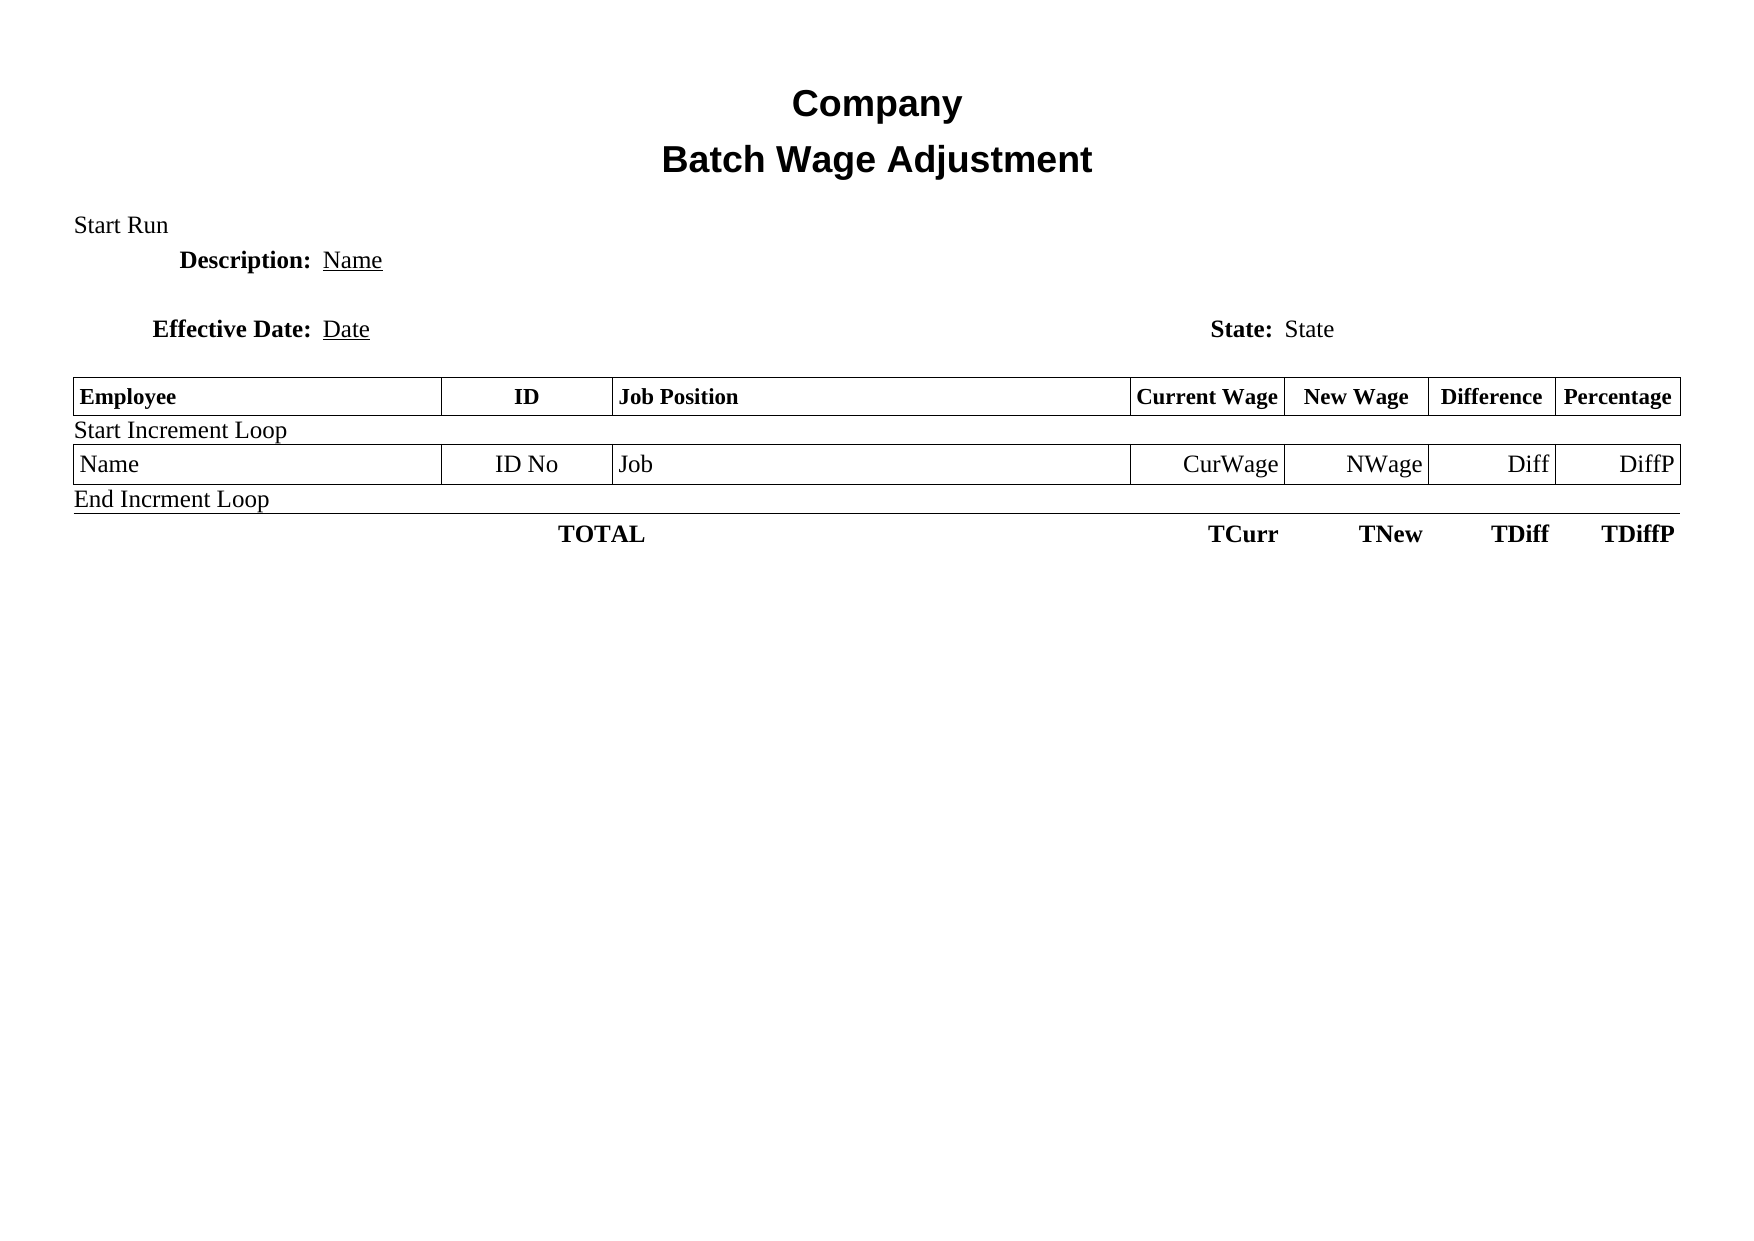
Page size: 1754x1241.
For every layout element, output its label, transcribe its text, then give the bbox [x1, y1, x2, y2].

table_header State: [1068, 308, 1278, 348]
table_header Job Position [613, 378, 1130, 415]
table_header TDiffP [1555, 514, 1680, 553]
table_header Name [317, 239, 1680, 279]
table_header Diff [1429, 445, 1555, 484]
table_header NWage [1285, 445, 1428, 484]
table_header TNew [1284, 514, 1428, 553]
table_header Name [74, 445, 441, 484]
table_header TDiff [1428, 514, 1555, 553]
table_header New Wage [1285, 378, 1428, 415]
table_header Employee [74, 378, 441, 415]
table_header Current Wage [1131, 378, 1284, 415]
text Start Increment Loop [73, 416, 1680, 444]
text End Incrment Loop [73, 485, 1680, 513]
table_header TCurr [1130, 514, 1284, 553]
table_header DiffP [1556, 445, 1680, 484]
table_header State [1279, 308, 1680, 348]
table_header Date [317, 308, 1068, 348]
table_header Description: [74, 239, 317, 279]
table_header Percentage [1556, 378, 1680, 415]
table_header TOTAL [74, 514, 1130, 553]
table_header Effective Date: [74, 308, 317, 348]
table_header CurWage [1131, 445, 1284, 484]
table_header ID No [442, 445, 612, 484]
text Start Run [73, 210, 1680, 239]
table_header Difference [1429, 378, 1555, 415]
table_header ID [442, 378, 612, 415]
table_header Job [613, 445, 1130, 484]
